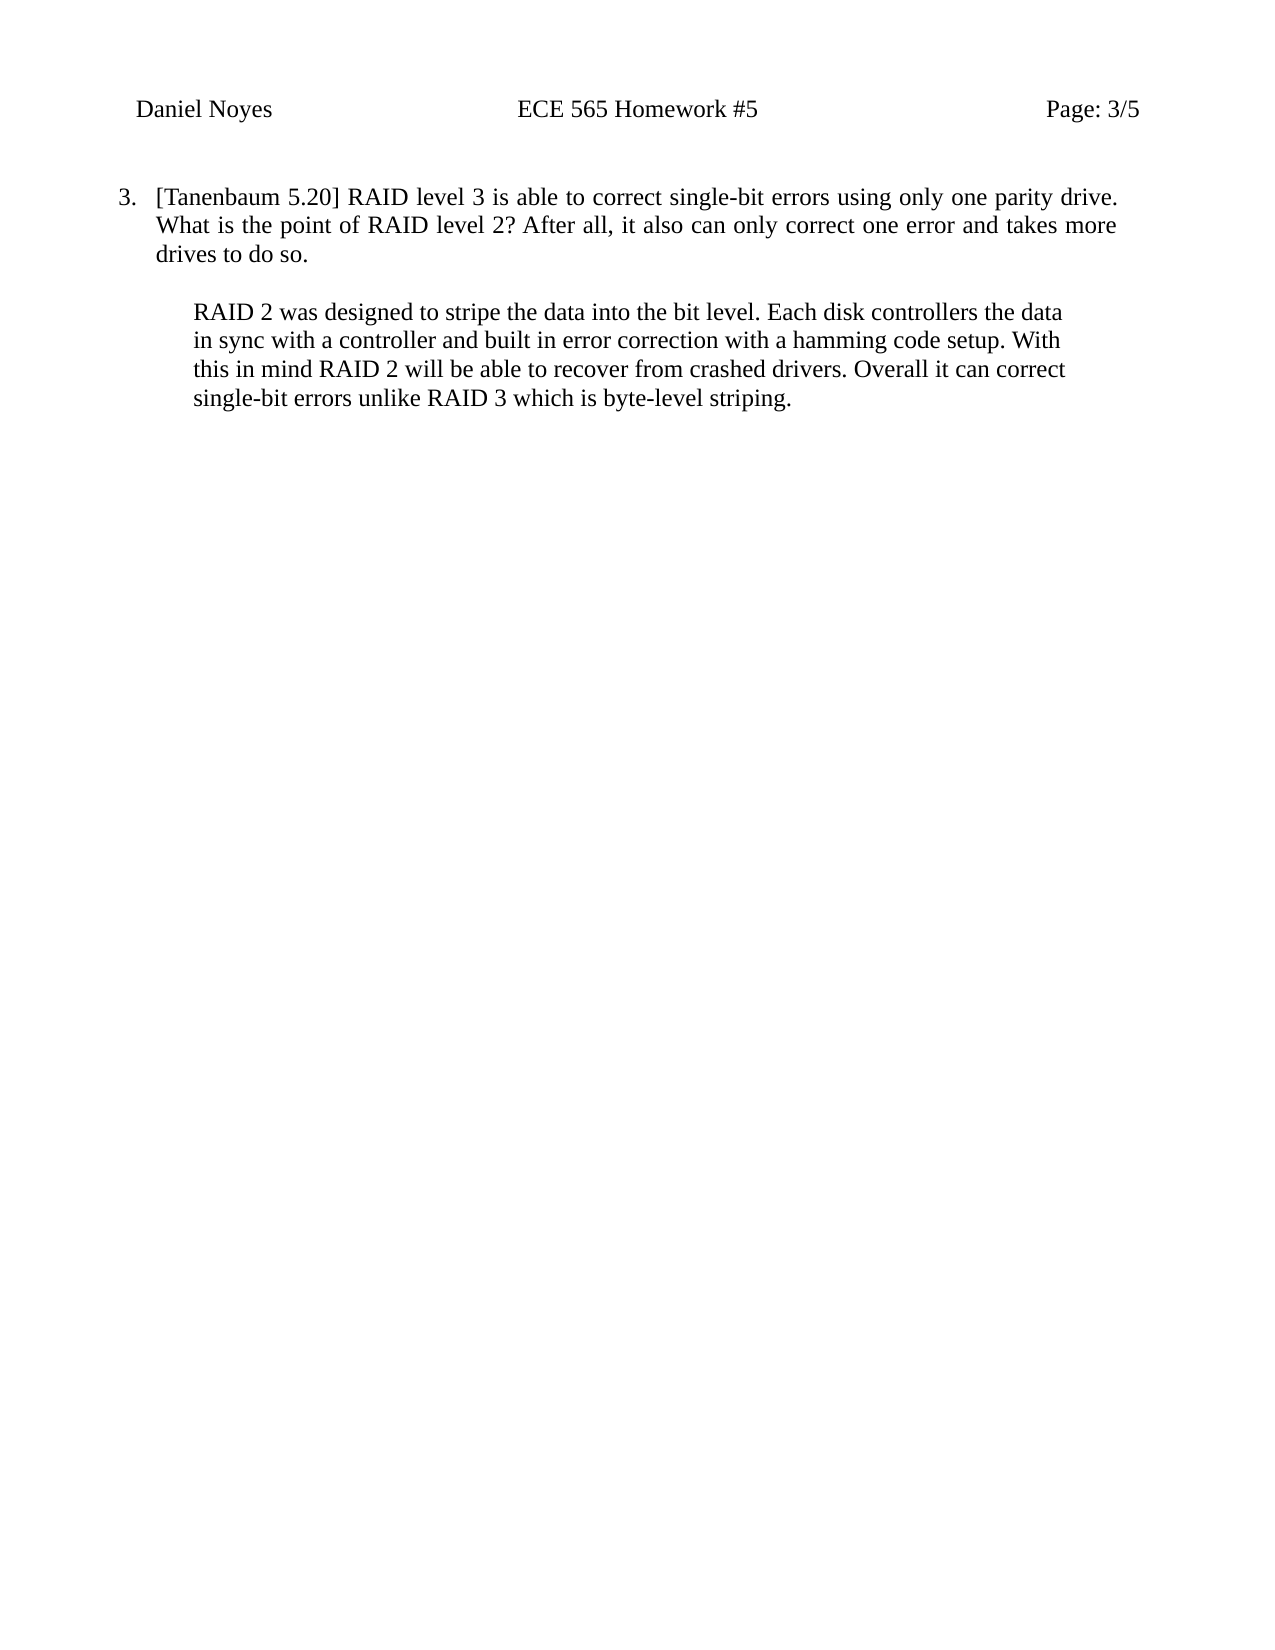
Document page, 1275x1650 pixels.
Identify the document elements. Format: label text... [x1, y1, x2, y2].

list [Tanenbaum 5.20] RAID level 3 is able to correct single-bit errors using only one parity drive. What is the point of RAID level 2? After all, it also can only correct one error and takes more drives to do so. [118, 182, 1119, 268]
text RAID 2 was designed to stripe the data into the bit level. Each disk controllers the data in sync with a controller and built in error correction with a hamming code setup. With this in mind RAID 2 will be able to recover from crashed drivers. Overall it can correct single-bit errors unlike RAID 3 which is byte-level striping. [193, 297, 1082, 412]
